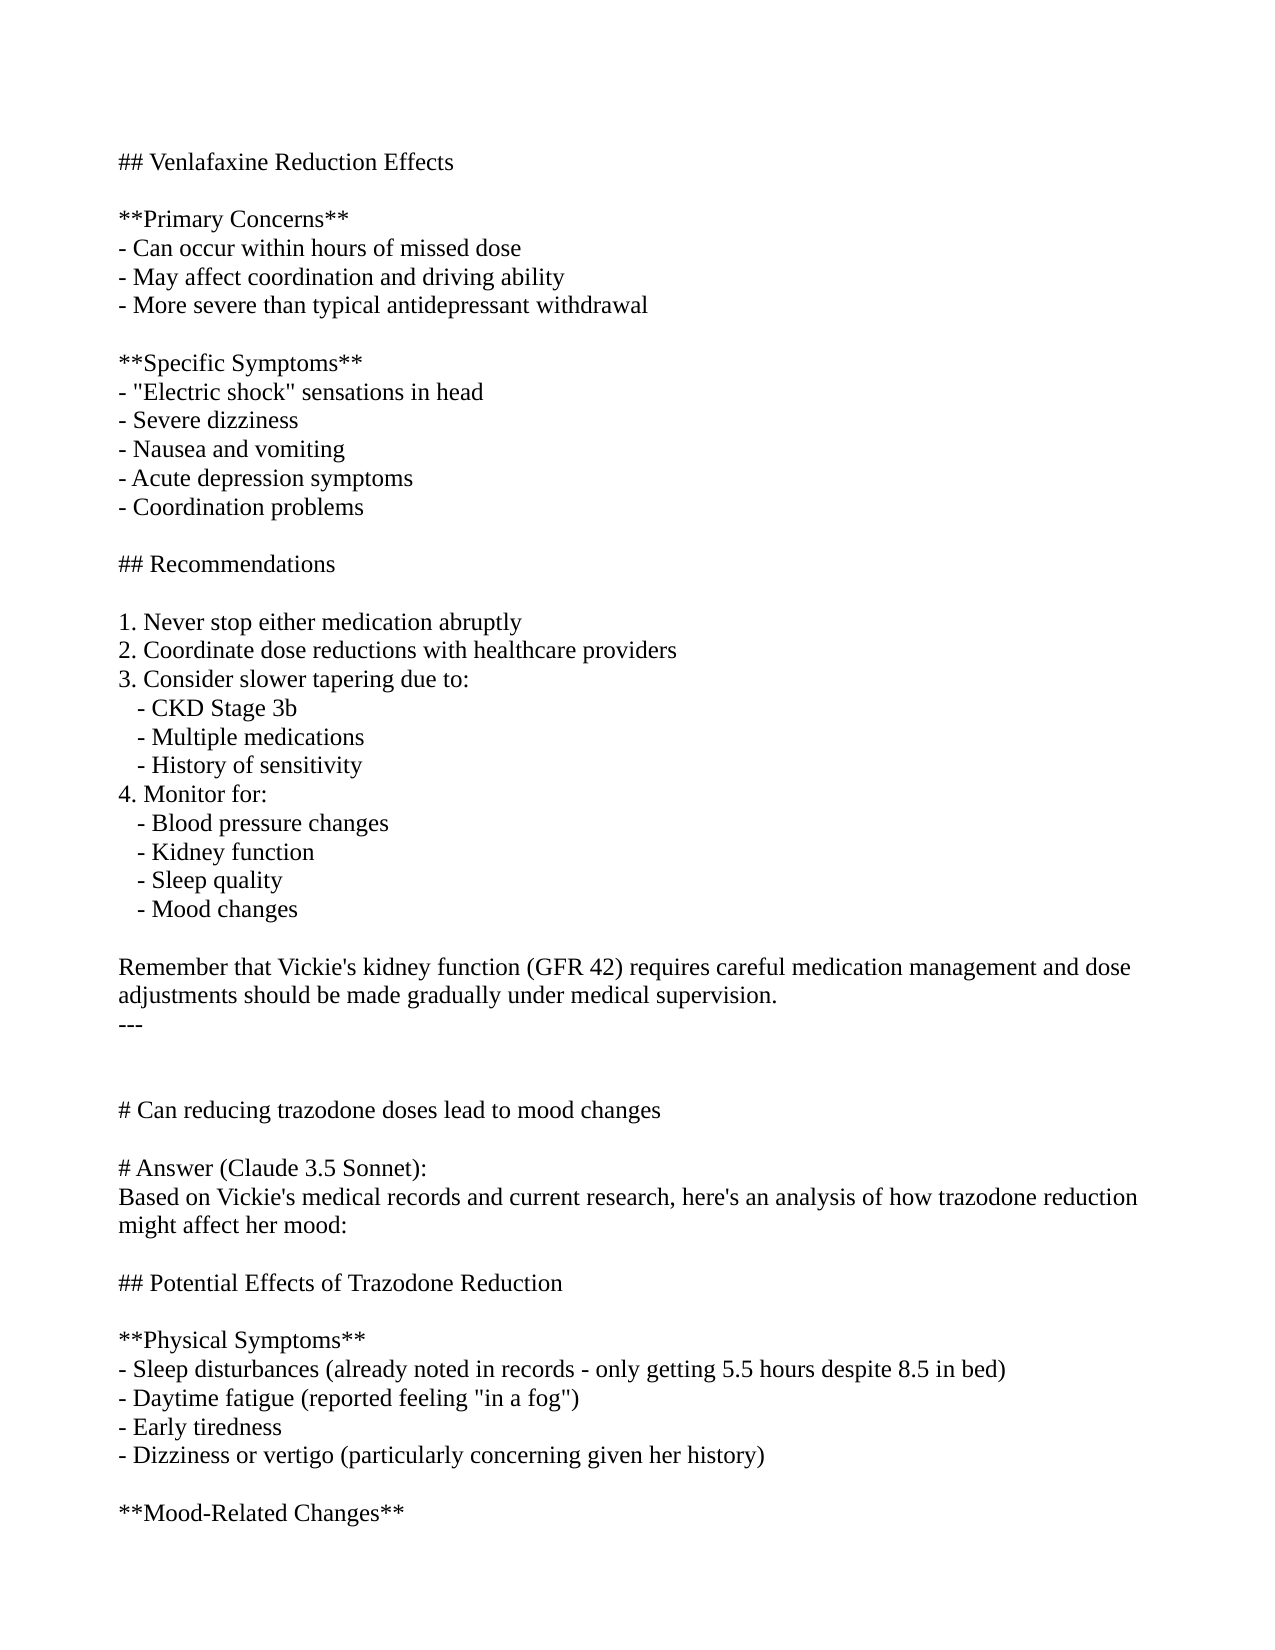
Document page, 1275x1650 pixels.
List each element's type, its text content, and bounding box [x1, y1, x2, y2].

text ## Potential Effects of Trazodone Reduction [118, 1268, 1157, 1297]
text - Severe dizziness [118, 406, 1157, 434]
text **Primary Concerns** [118, 204, 1157, 233]
text ## Recommendations [118, 549, 1157, 578]
text - Nausea and vomiting [118, 434, 1157, 463]
text # Can reducing trazodone doses lead to mood changes [118, 1096, 1157, 1124]
text **Specific Symptoms** [118, 348, 1157, 377]
text - Sleep disturbances (already noted in records - only getting 5.5 hours despite 8.5 in bed) [118, 1354, 1157, 1383]
text - Daytime fatigue (reported feeling "in a fog") [118, 1383, 1157, 1412]
text - Early tiredness [118, 1412, 1157, 1441]
text - Can occur within hours of missed dose [118, 233, 1157, 262]
text - More severe than typical antidepressant withdrawal [118, 291, 1157, 319]
text Remember that Vickie's kidney function (GFR 42) requires careful medication management and dose adjustments should be made gradually under medical supervision. [118, 952, 1157, 1009]
text - Kidney function [118, 837, 1157, 866]
text - Mood changes [118, 894, 1157, 923]
text - Blood pressure changes [118, 808, 1157, 837]
text Based on Vickie's medical records and current research, here's an analysis of how trazodone reduction might affect her mood: [118, 1182, 1157, 1239]
text - CKD Stage 3b [118, 693, 1157, 722]
text - Dizziness or vertigo (particularly concerning given her history) [118, 1441, 1157, 1469]
text # Answer (Claude 3.5 Sonnet): [118, 1153, 1157, 1182]
text 4. Monitor for: [118, 779, 1157, 808]
text - Acute depression symptoms [118, 463, 1157, 492]
text - "Electric shock" sensations in head [118, 377, 1157, 406]
text 1. Never stop either medication abruptly [118, 607, 1157, 636]
text **Mood-Related Changes** [118, 1498, 1157, 1527]
text - Coordination problems [118, 492, 1157, 521]
text 2. Coordinate dose reductions with healthcare providers [118, 636, 1157, 664]
text - Multiple medications [118, 722, 1157, 751]
text ## Venlafaxine Reduction Effects [118, 147, 1157, 176]
text --- [118, 1009, 1157, 1038]
text - May affect coordination and driving ability [118, 262, 1157, 291]
text 3. Consider slower tapering due to: [118, 664, 1157, 693]
text - Sleep quality [118, 866, 1157, 894]
text **Physical Symptoms** [118, 1326, 1157, 1354]
text - History of sensitivity [118, 751, 1157, 779]
